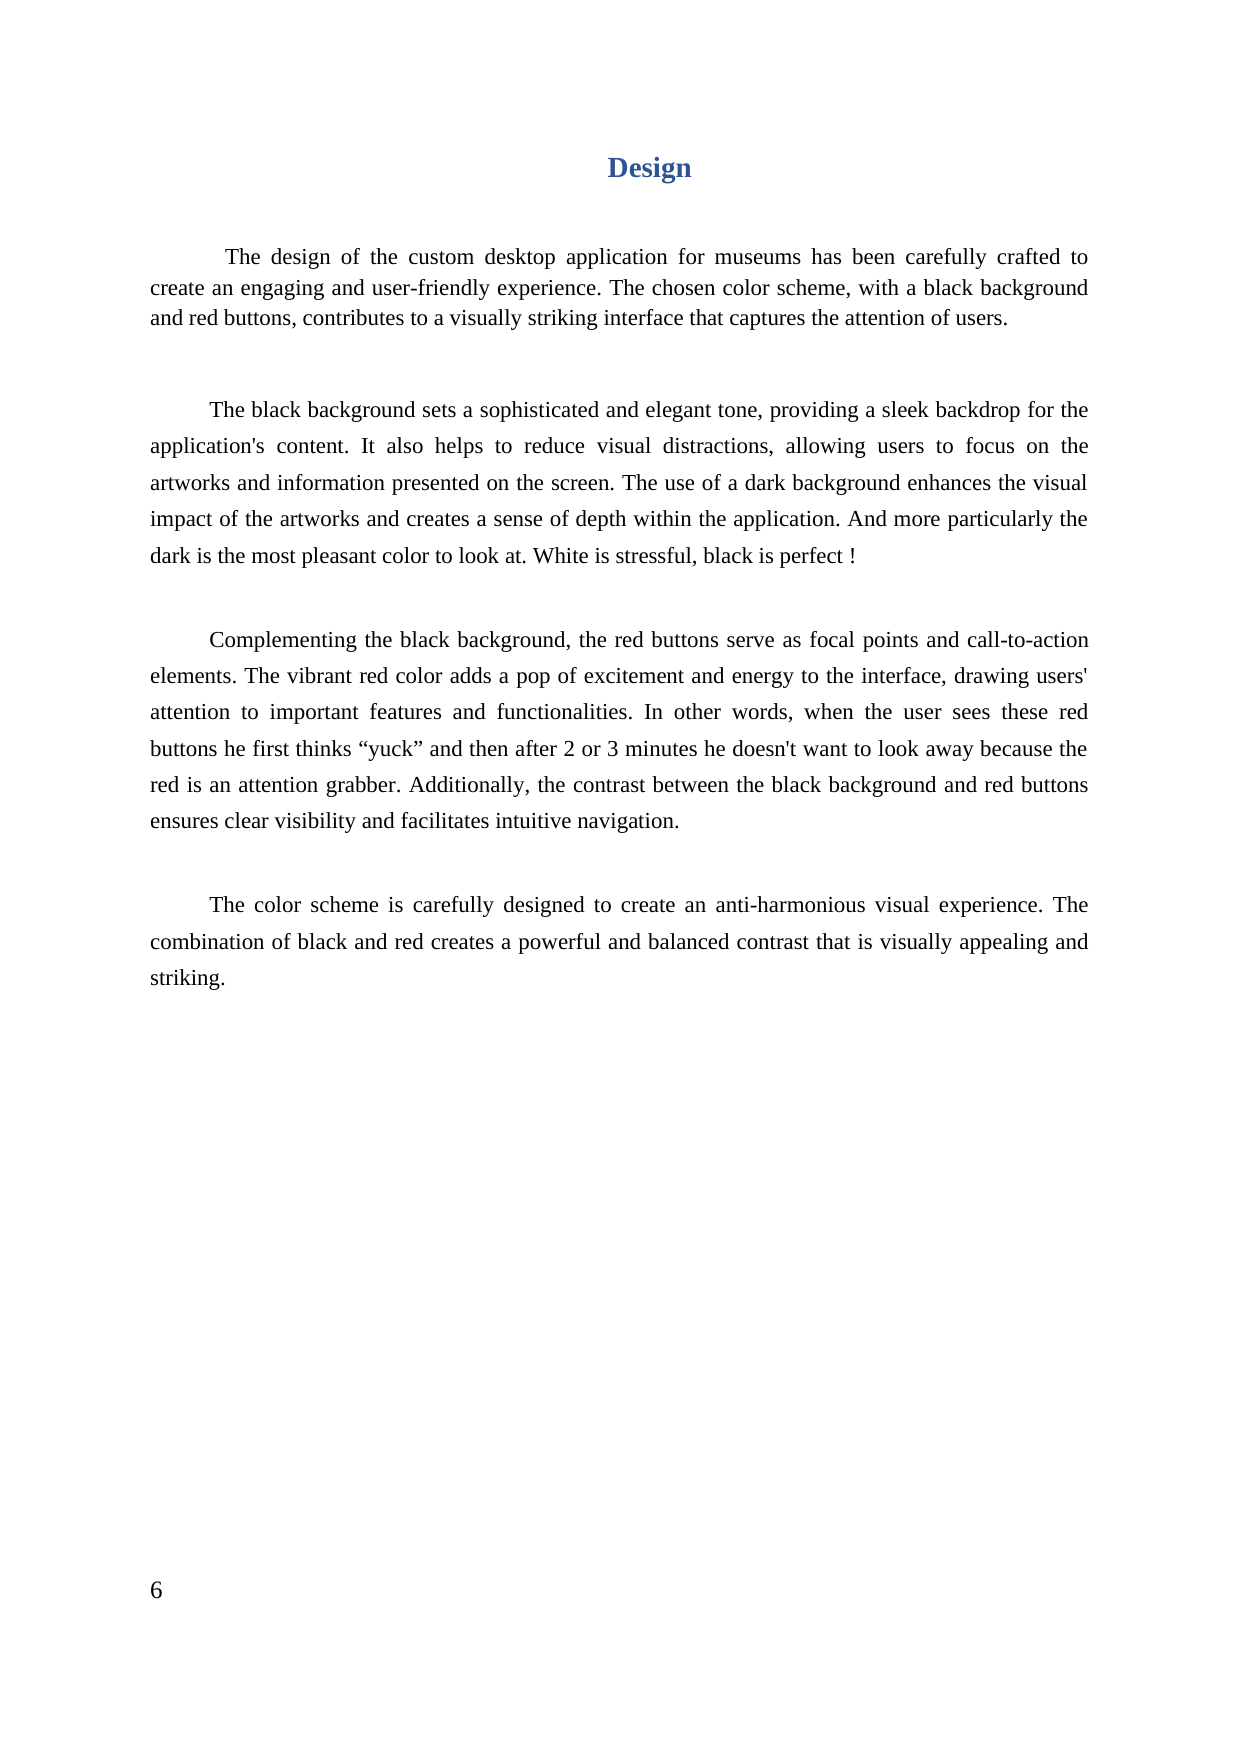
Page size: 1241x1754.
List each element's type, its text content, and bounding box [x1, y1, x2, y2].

text Complementing the black background, the red buttons serve as focal points and call-to-action elements. The vibrant red color adds a pop of excitement and energy to the interface, drawing users' attention to important features and functionalities. In other words, when the user sees these red buttons he first thinks “yuck” and then after 2 or 3 minutes he doesn't want to look away because the red is an attention grabber. Additionally, the contrast between the black background and red buttons ensures clear visibility and facilitates intuitive navigation. [150, 626, 1090, 834]
text The design of the custom desktop application for museums has been carefully crafted to create an engaging and user-friendly experience. The chosen color scheme, with a black background and red buttons, contributes to a visually striking interface that captures the attention of users. [150, 243, 1090, 330]
text The black background sets a sophisticated and elegant tone, providing a sleek backdrop for the application's content. It also helps to reduce visual distractions, allowing users to focus on the artworks and information presented on the screen. The use of a dark background enhances the visual impact of the artworks and creates a sense of depth within the application. And more particularly the dark is the most pleasant color to look at. White is stressful, black is perfect ! [150, 396, 1090, 568]
text The color scheme is carefully designed to create an anti-harmonious visual experience. The combination of black and red creates a powerful and balanced contrast that is visually appealing and striking. [150, 891, 1090, 990]
subtitle Design [150, 150, 1090, 183]
